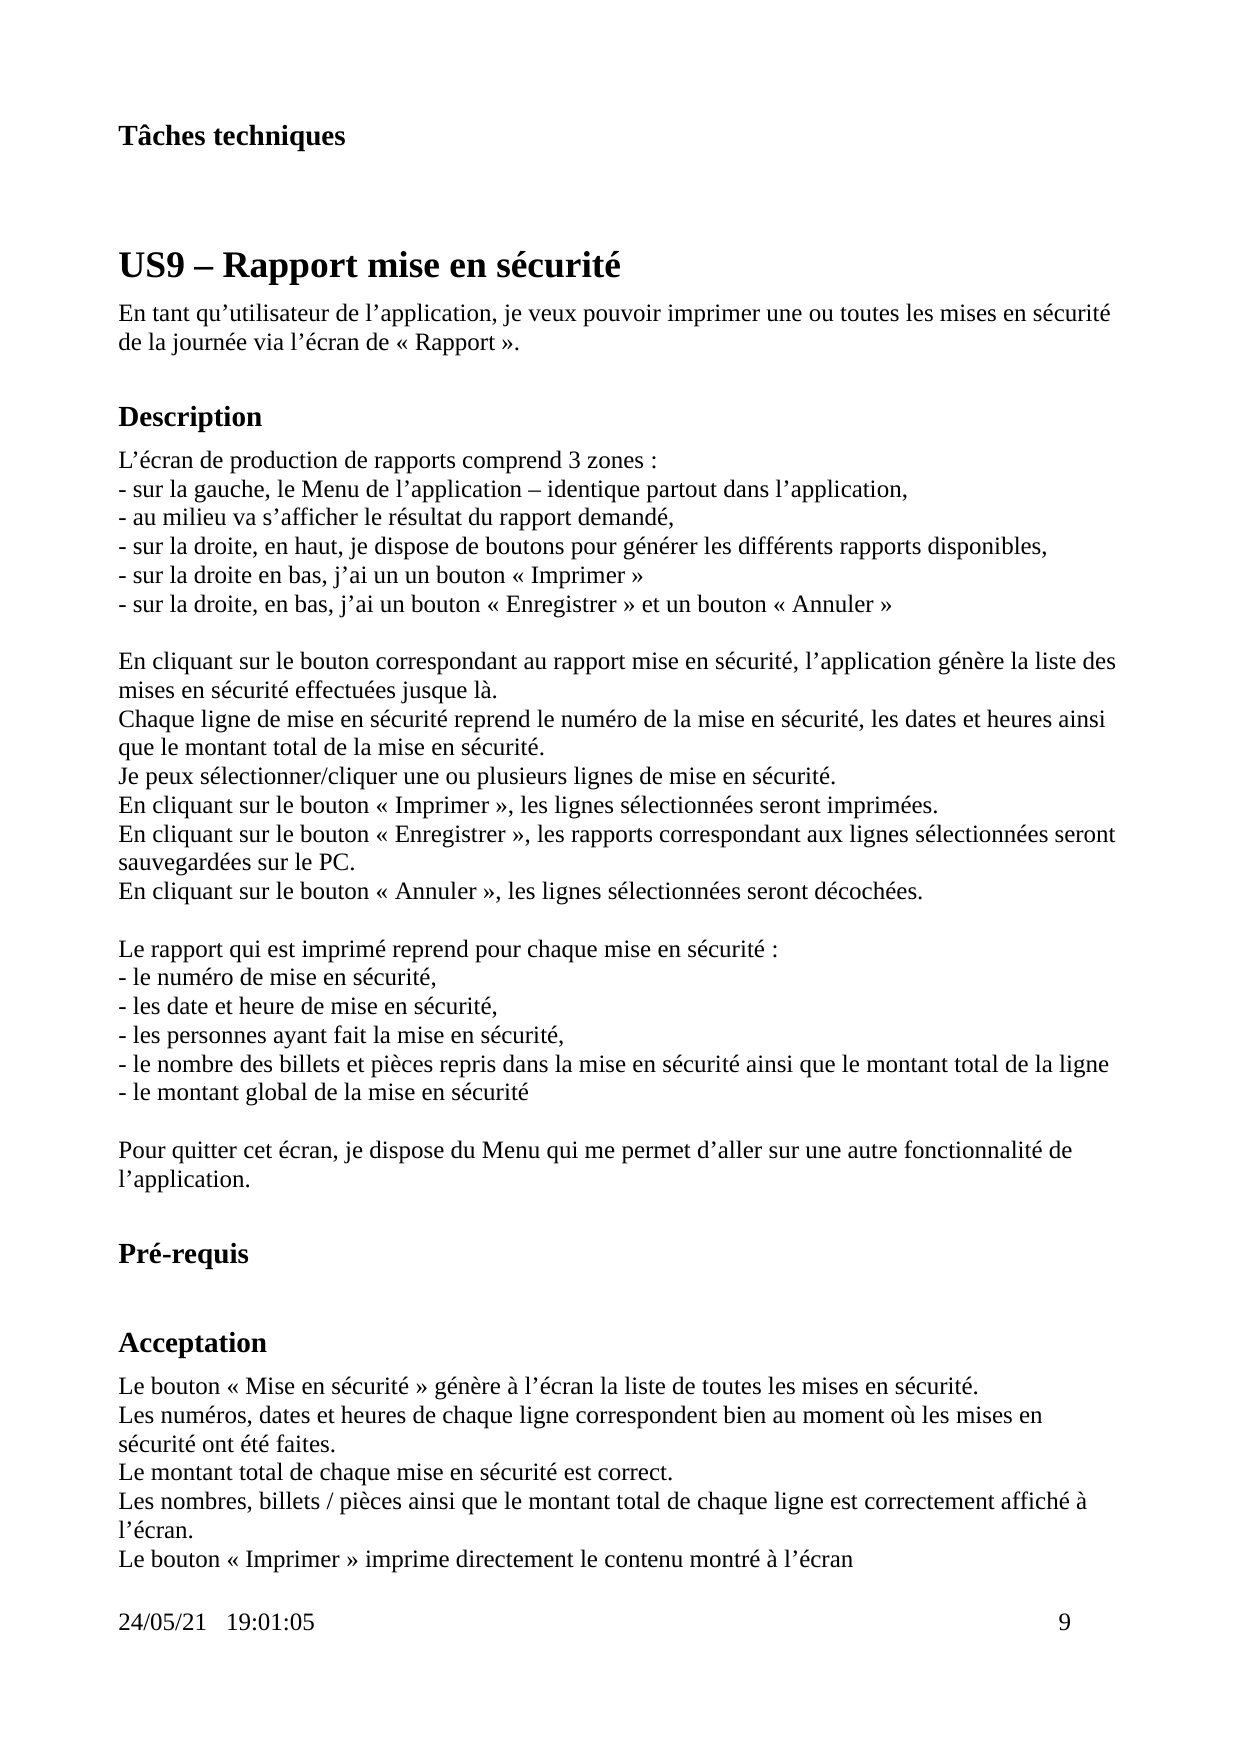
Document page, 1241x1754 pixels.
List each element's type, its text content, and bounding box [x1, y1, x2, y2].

text En cliquant sur le bouton « Annuler », les lignes sélectionnées seront décochées. [118, 876, 1122, 905]
subtitle Tâches techniques [118, 118, 1122, 152]
text En cliquant sur le bouton « Enregistrer », les rapports correspondant aux lignes sélectionnées seront sauvegardées sur le PC. [118, 819, 1122, 876]
text En cliquant sur le bouton « Imprimer », les lignes sélectionnées seront imprimées. [118, 790, 1122, 819]
text Pour quitter cet écran, je dispose du Menu qui me permet d’aller sur une autre fonctionnalité de l’application. [118, 1135, 1122, 1192]
text Les numéros, dates et heures de chaque ligne correspondent bien au moment où les mises en sécurité ont été faites. [118, 1400, 1122, 1457]
text L’écran de production de rapports comprend 3 zones : [118, 445, 1122, 474]
text - sur la droite en bas, j’ai un un bouton « Imprimer » [118, 560, 1122, 589]
text Chaque ligne de mise en sécurité reprend le numéro de la mise en sécurité, les dates et heures ainsi que le montant total de la mise en sécurité. [118, 704, 1122, 761]
text - les date et heure de mise en sécurité, [118, 991, 1122, 1020]
text - sur la gauche, le Menu de l’application – identique partout dans l’application, [118, 474, 1122, 502]
subtitle Pré-requis [118, 1236, 1122, 1269]
text Le rapport qui est imprimé reprend pour chaque mise en sécurité : [118, 934, 1122, 962]
text - le numéro de mise en sécurité, [118, 962, 1122, 991]
text Le bouton « Mise en sécurité » génère à l’écran la liste de toutes les mises en sécurité. [118, 1371, 1122, 1400]
text Les nombres, billets / pièces ainsi que le montant total de chaque ligne est correctement affiché à l’écran. [118, 1486, 1122, 1544]
subtitle US9 – Rapport mise en sécurité [118, 242, 1122, 286]
text - le nombre des billets et pièces repris dans la mise en sécurité ainsi que le montant total de la ligne [118, 1049, 1122, 1077]
subtitle Description [118, 399, 1122, 432]
text En cliquant sur le bouton correspondant au rapport mise en sécurité, l’application génère la liste des mises en sécurité effectuées jusque là. [118, 646, 1122, 704]
text Je peux sélectionner/cliquer une ou plusieurs lignes de mise en sécurité. [118, 761, 1122, 790]
text - au milieu va s’afficher le résultat du rapport demandé, [118, 502, 1122, 531]
text Le bouton « Imprimer » imprime directement le contenu montré à l’écran [118, 1544, 1122, 1572]
text - sur la droite, en haut, je dispose de boutons pour générer les différents rapports disponibles, [118, 531, 1122, 560]
text - sur la droite, en bas, j’ai un bouton « Enregistrer » et un bouton « Annuler » [118, 589, 1122, 617]
text Le montant total de chaque mise en sécurité est correct. [118, 1457, 1122, 1486]
text - les personnes ayant fait la mise en sécurité, [118, 1020, 1122, 1049]
text En tant qu’utilisateur de l’application, je veux pouvoir imprimer une ou toutes les mises en sécurité de la journée via l’écran de « Rapport ». [118, 298, 1122, 356]
subtitle Acceptation [118, 1325, 1122, 1359]
text - le montant global de la mise en sécurité [118, 1077, 1122, 1106]
